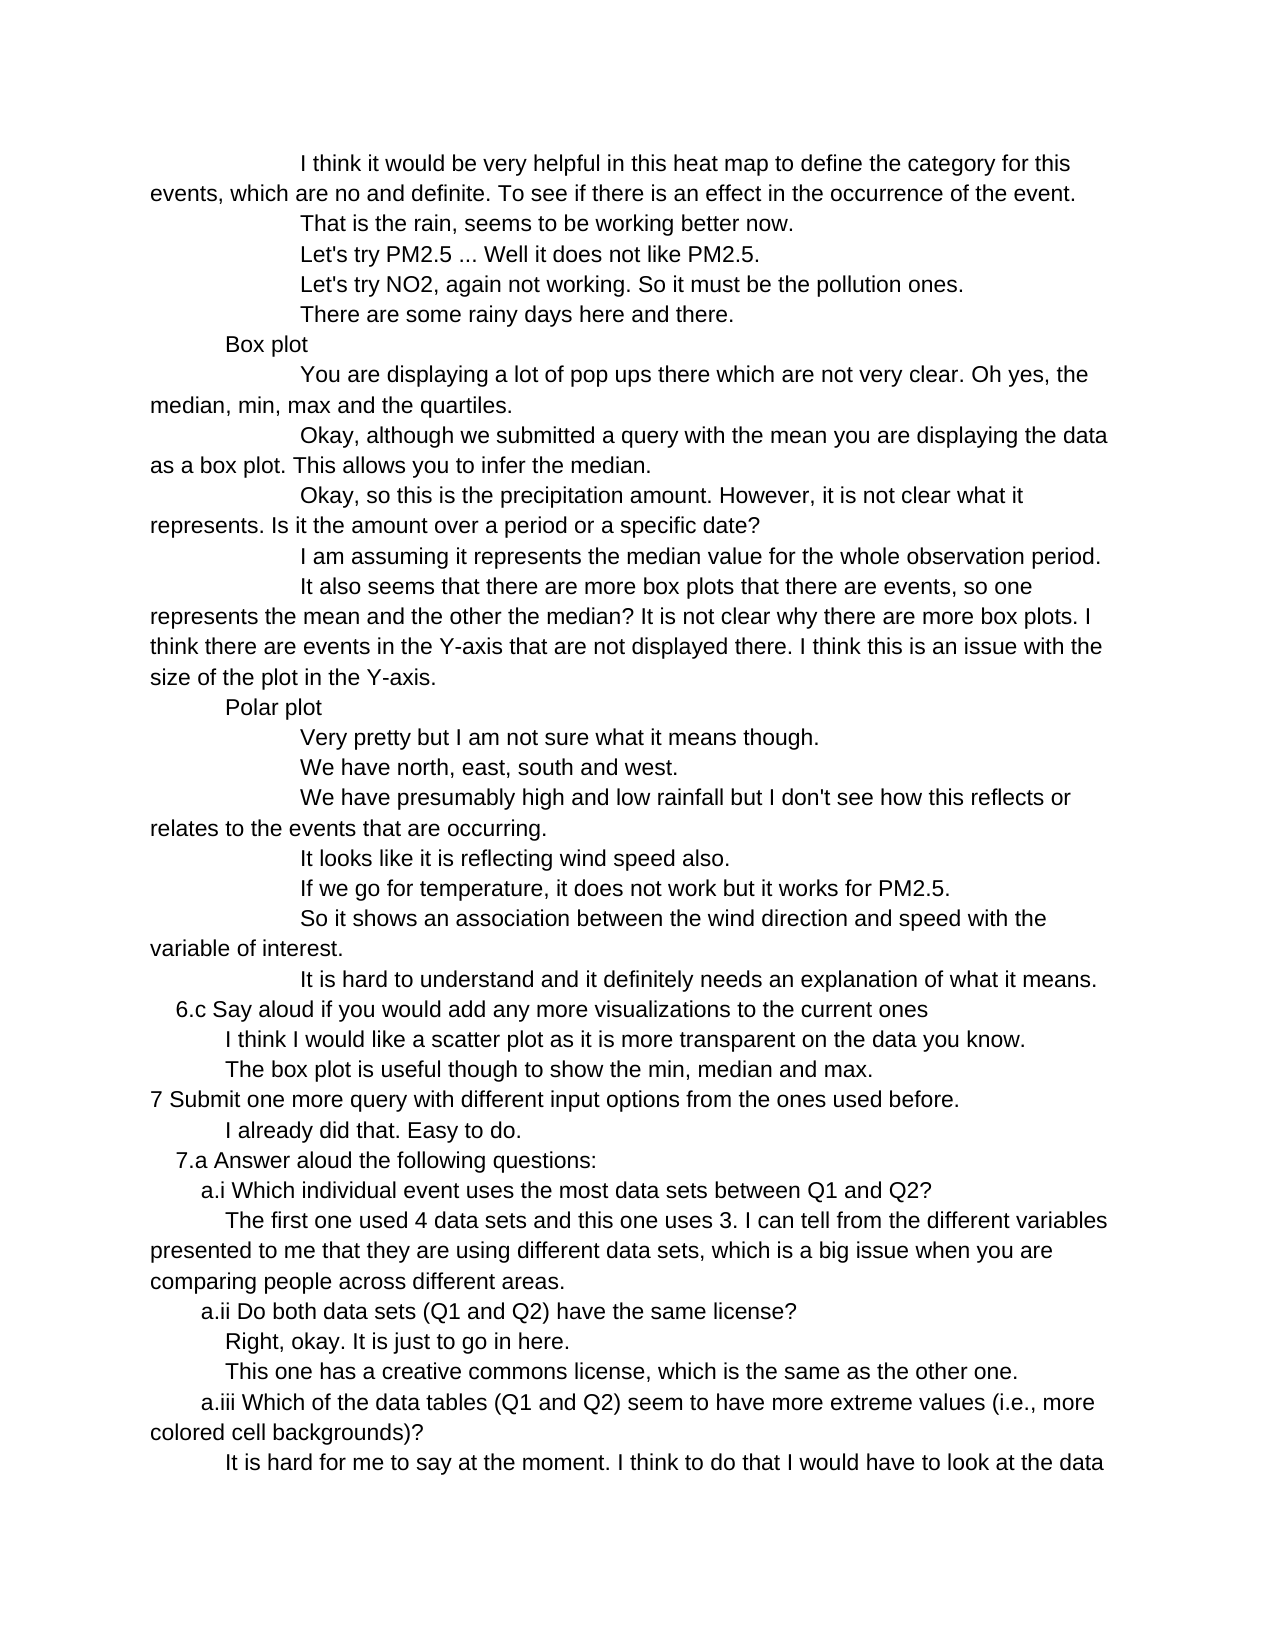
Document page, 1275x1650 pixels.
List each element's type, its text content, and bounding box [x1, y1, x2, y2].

text Very pretty but I am not sure what it means though. [150, 724, 1125, 750]
text It looks like it is reflecting wind speed also. [150, 845, 1125, 871]
text It also seems that there are more box plots that there are events, so one represents the mean and the other the median? It is not clear why there are more box plots. I think there are events in the Y-axis that are not displayed there. I think this is an issue with the size of the plot in the Y-axis. [150, 573, 1125, 690]
text Let's try PM2.5 ... Well it does not like PM2.5. [150, 241, 1125, 267]
text 7 Submit one more query with different input options from the ones used before. [150, 1086, 1125, 1113]
text If we go for temperature, it does not work but it works for PM2.5. [150, 875, 1125, 901]
text The first one used 4 data sets and this one uses 3. I can tell from the different variables presented to me that they are using different data sets, which is a big issue when you are comparing people across different areas. [150, 1207, 1125, 1294]
text This one has a creative commons license, which is the same as the other one. [150, 1358, 1125, 1385]
text I already did that. Easy to do. [150, 1117, 1125, 1143]
text The box plot is useful though to show the min, median and max. [150, 1056, 1125, 1083]
text 7.a Answer aloud the following questions: [150, 1147, 1125, 1173]
text a.i Which individual event uses the most data sets between Q1 and Q2? [150, 1177, 1125, 1203]
text Box plot [150, 331, 1125, 358]
text Okay, although we submitted a query with the mean you are displaying the data as a box plot. This allows you to infer the median. [150, 422, 1125, 478]
text There are some rainy days here and there. [150, 301, 1125, 327]
text Let's try NO2, again not working. So it must be the pollution ones. [150, 271, 1125, 297]
text It is hard for me to say at the moment. I think to do that I would have to look at the data [150, 1449, 1125, 1475]
text Right, okay. It is just to go in here. [150, 1328, 1125, 1354]
text Polar plot [150, 694, 1125, 720]
text Okay, so this is the precipitation amount. However, it is not clear what it represents. Is it the amount over a period or a specific date? [150, 482, 1125, 539]
text I am assuming it represents the median value for the whole observation period. [150, 543, 1125, 569]
text We have north, east, south and west. [150, 754, 1125, 781]
text We have presumably high and low rainfall but I don't see how this reflects or relates to the events that are occurring. [150, 784, 1125, 841]
text 6.c Say aloud if you would add any more visualizations to the current ones [150, 996, 1125, 1022]
text It is hard to understand and it definitely needs an explanation of what it means. [150, 966, 1125, 992]
text I think I would like a scatter plot as it is more transparent on the data you know. [150, 1026, 1125, 1052]
text You are displaying a lot of pop ups there which are not very clear. Oh yes, the median, min, max and the quartiles. [150, 361, 1125, 418]
text a.ii Do both data sets (Q1 and Q2) have the same license? [150, 1298, 1125, 1324]
text a.iii Which of the data tables (Q1 and Q2) seem to have more extreme values (i.e., more colored cell backgrounds)? [150, 1388, 1125, 1445]
text That is the rain, seems to be working better now. [150, 210, 1125, 237]
text I think it would be very helpful in this heat map to define the category for this events, which are no and definite. To see if there is an effect in the occurrence of the event. [150, 150, 1125, 207]
text So it shows an association between the wind direction and speed with the variable of interest. [150, 905, 1125, 962]
